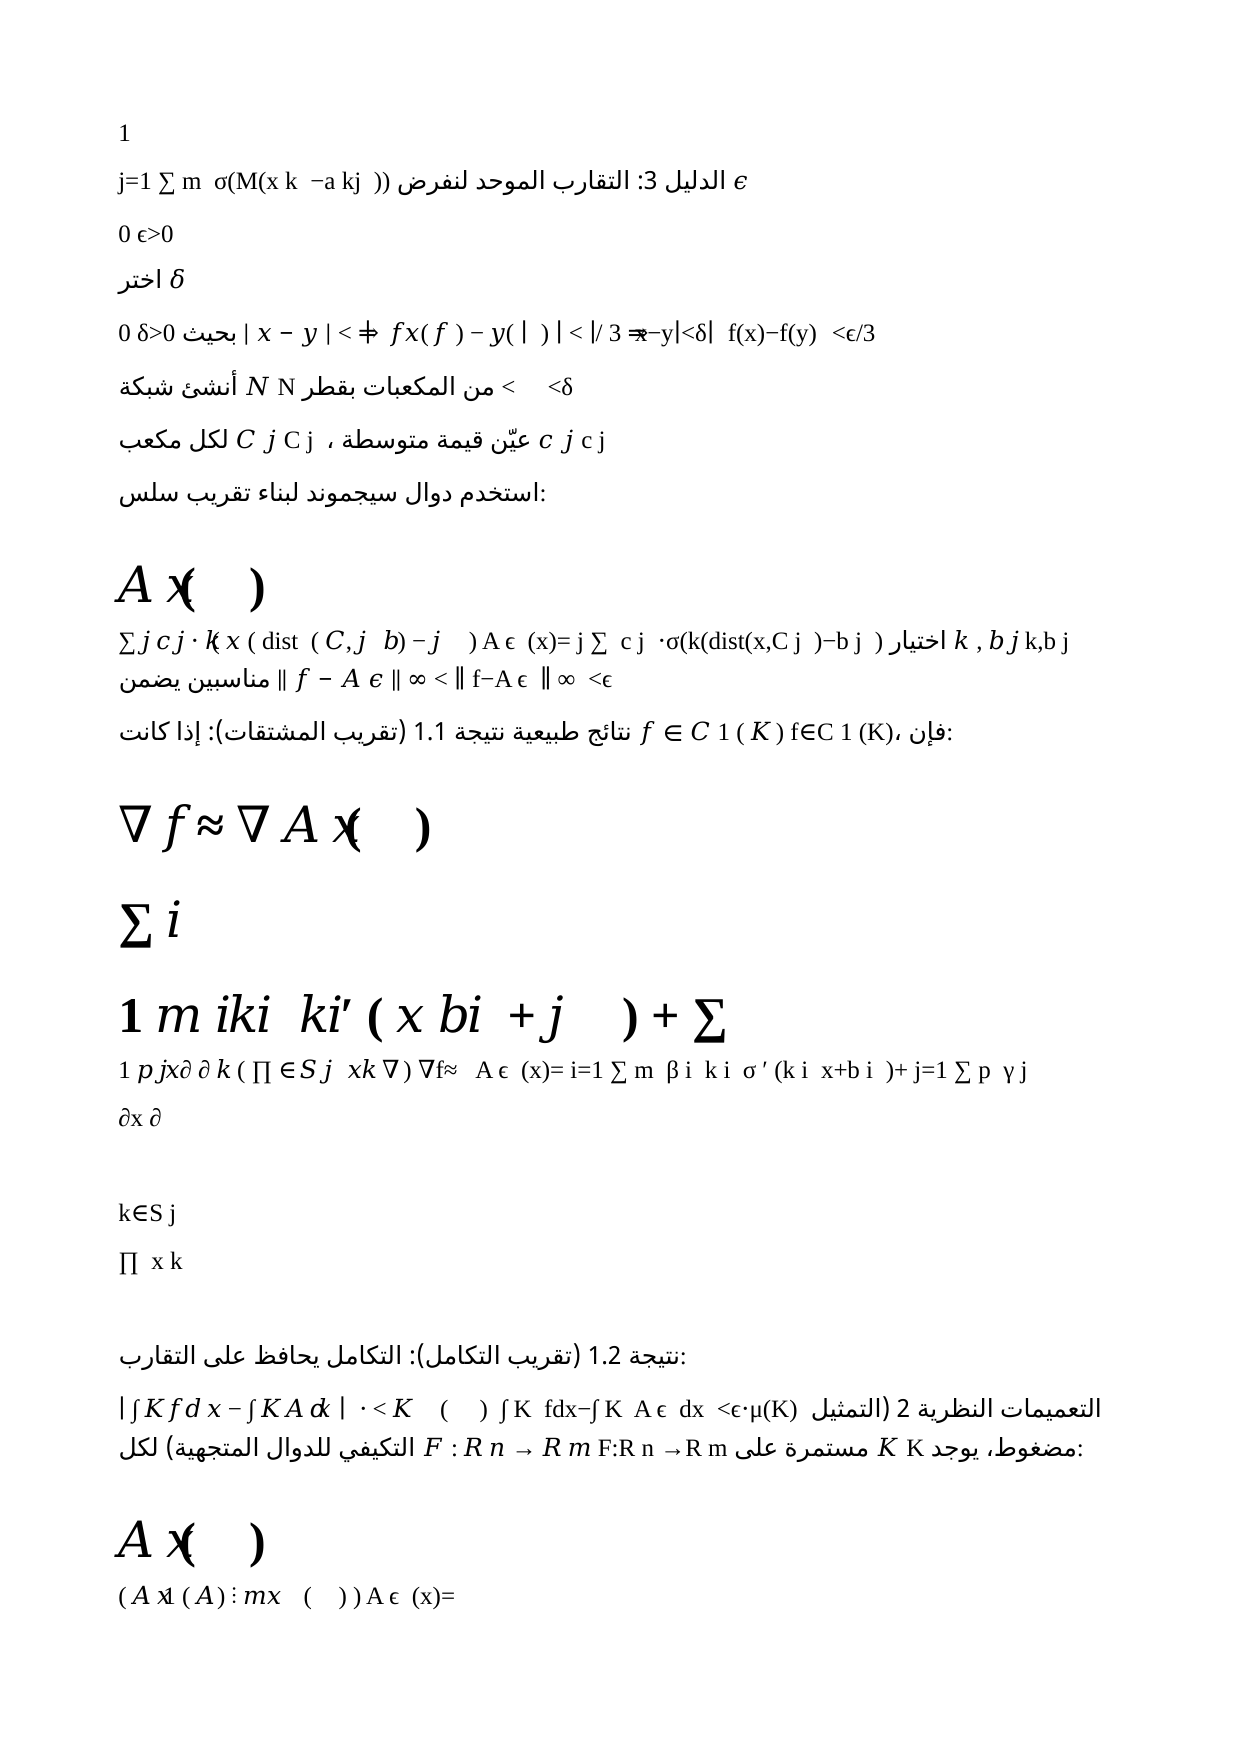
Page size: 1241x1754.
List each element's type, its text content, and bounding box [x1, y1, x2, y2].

text أنشئ شبكة 𝑁 N من المكعبات بقطر < 𝛿 <δ [118, 372, 1122, 405]
subtitle 𝐴 𝜖 ( 𝑥 ) [127, 573, 140, 589]
text ​ [118, 1151, 1122, 1179]
text 0 δ>0 بحيث ∣ 𝑥 − 𝑦 ∣ < 𝛿 ⇒ ∣ 𝑓 ( 𝑥 ) − 𝑓 ( 𝑦 ) ∣ < 𝜖 / 3 ∣x−y∣<δ⇒∣f(x)−f(y)∣<ϵ/3 [118, 318, 1122, 352]
text ​ [118, 1293, 1122, 1322]
text j=1 ∑ m ​ σ(M(x k ​ −a kj ​ )) الدليل 3: التقارب الموحد لنفرض 𝜖 [118, 166, 1122, 199]
text نتيجة 1.2 (تقريب التكامل): التكامل يحافظ على التقارب: [118, 1341, 1122, 1375]
text ∑ 𝑗 𝑐 𝑗 ⋅ 𝜎 ( 𝑘 ( dist ⁡ ( 𝑥 , 𝐶 𝑗 ) − 𝑏 𝑗 ) A ϵ ​ (x)= j ∑ ​ c j ​ ⋅σ(k(dist(x,C j ​ )−b j ​ ) اختيار 𝑘 , 𝑏 𝑗 k,b j ​ مناسبين يضمن ∥ 𝑓 − 𝐴 𝜖 ∥ ∞ < 𝜖 ∥f−A ϵ ​ ∥ ∞ ​ <ϵ [118, 626, 1122, 698]
subtitle 1 𝑚 𝛽 𝑖 𝑘 𝑖 𝜎 ′ ( 𝑘 𝑖 𝑥 + 𝑏 𝑖 ) + ∑ 𝑗 [118, 986, 1122, 1043]
text ∏ ​ x k ​ [118, 1246, 1122, 1275]
text k∈S j ​ [118, 1198, 1122, 1227]
text لكل مكعب 𝐶 𝑗 C j ​ ، عيّن قيمة متوسطة 𝑐 𝑗 c j ​ [118, 425, 1122, 458]
subtitle ∇ 𝑓 ≈ ∇ 𝐴 𝜖 ( 𝑥 ) [118, 796, 1122, 853]
text نتائج طبيعية نتيجة 1.1 (تقريب المشتقات): إذا كانت 𝑓 ∈ 𝐶 1 ( 𝐾 ) f∈C 1 (K)، فإن: [118, 717, 1122, 751]
text استخدم دوال سيجموند لبناء تقريب سلس: [118, 478, 1122, 511]
text ∂x ∂ ​ [118, 1103, 1122, 1132]
text ∣ ∫ 𝐾 𝑓 𝑑 𝑥 − ∫ 𝐾 𝐴 𝜖 𝑑 𝑥 ∣ < 𝜖 ⋅ 𝜇 ( 𝐾 ) ​ ∫ K ​ fdx−∫ K ​ A ϵ ​ dx ​ <ϵ⋅μ(K) التعميمات النظرية 2 (التمثيل التكيفي للدوال المتجهية) لكل 𝐹 : 𝑅 𝑛 → 𝑅 𝑚 F:R n →R m مستمرة على 𝐾 K مضغوط، يوجد: [118, 1394, 1122, 1466]
text ( 𝐴 𝜖 1 ( 𝑥 ) ⋮ 𝐴 𝜖 𝑚 ( 𝑥 ) ) A ϵ ​ (x)= ​ [118, 1581, 1122, 1609]
text 1 𝑝 𝛾 𝑗 ∂ ∂ 𝑥 ( ∏ 𝑘 ∈ 𝑆 𝑗 𝑥 𝑘 ) ∇f≈∇A ϵ ​ (x)= i=1 ∑ m ​ β i ​ k i ​ σ ′ (k i ​ x+b i ​ )+ j=1 ∑ p ​ γ j ​ [118, 1056, 1122, 1084]
text اختر 𝛿 [118, 266, 1122, 299]
subtitle ∑ 𝑖 [118, 891, 1122, 948]
subtitle 𝐴 𝜖 ( 𝑥 ) [118, 1511, 1122, 1568]
subtitle 𝐴 𝜖 ( 𝑥 ) [118, 556, 1122, 613]
text 0 ϵ>0 [118, 219, 1122, 248]
subtitle 𝐴 𝜖 ( 𝑥 ) [127, 1528, 140, 1544]
text 1 ​ [118, 118, 1122, 147]
